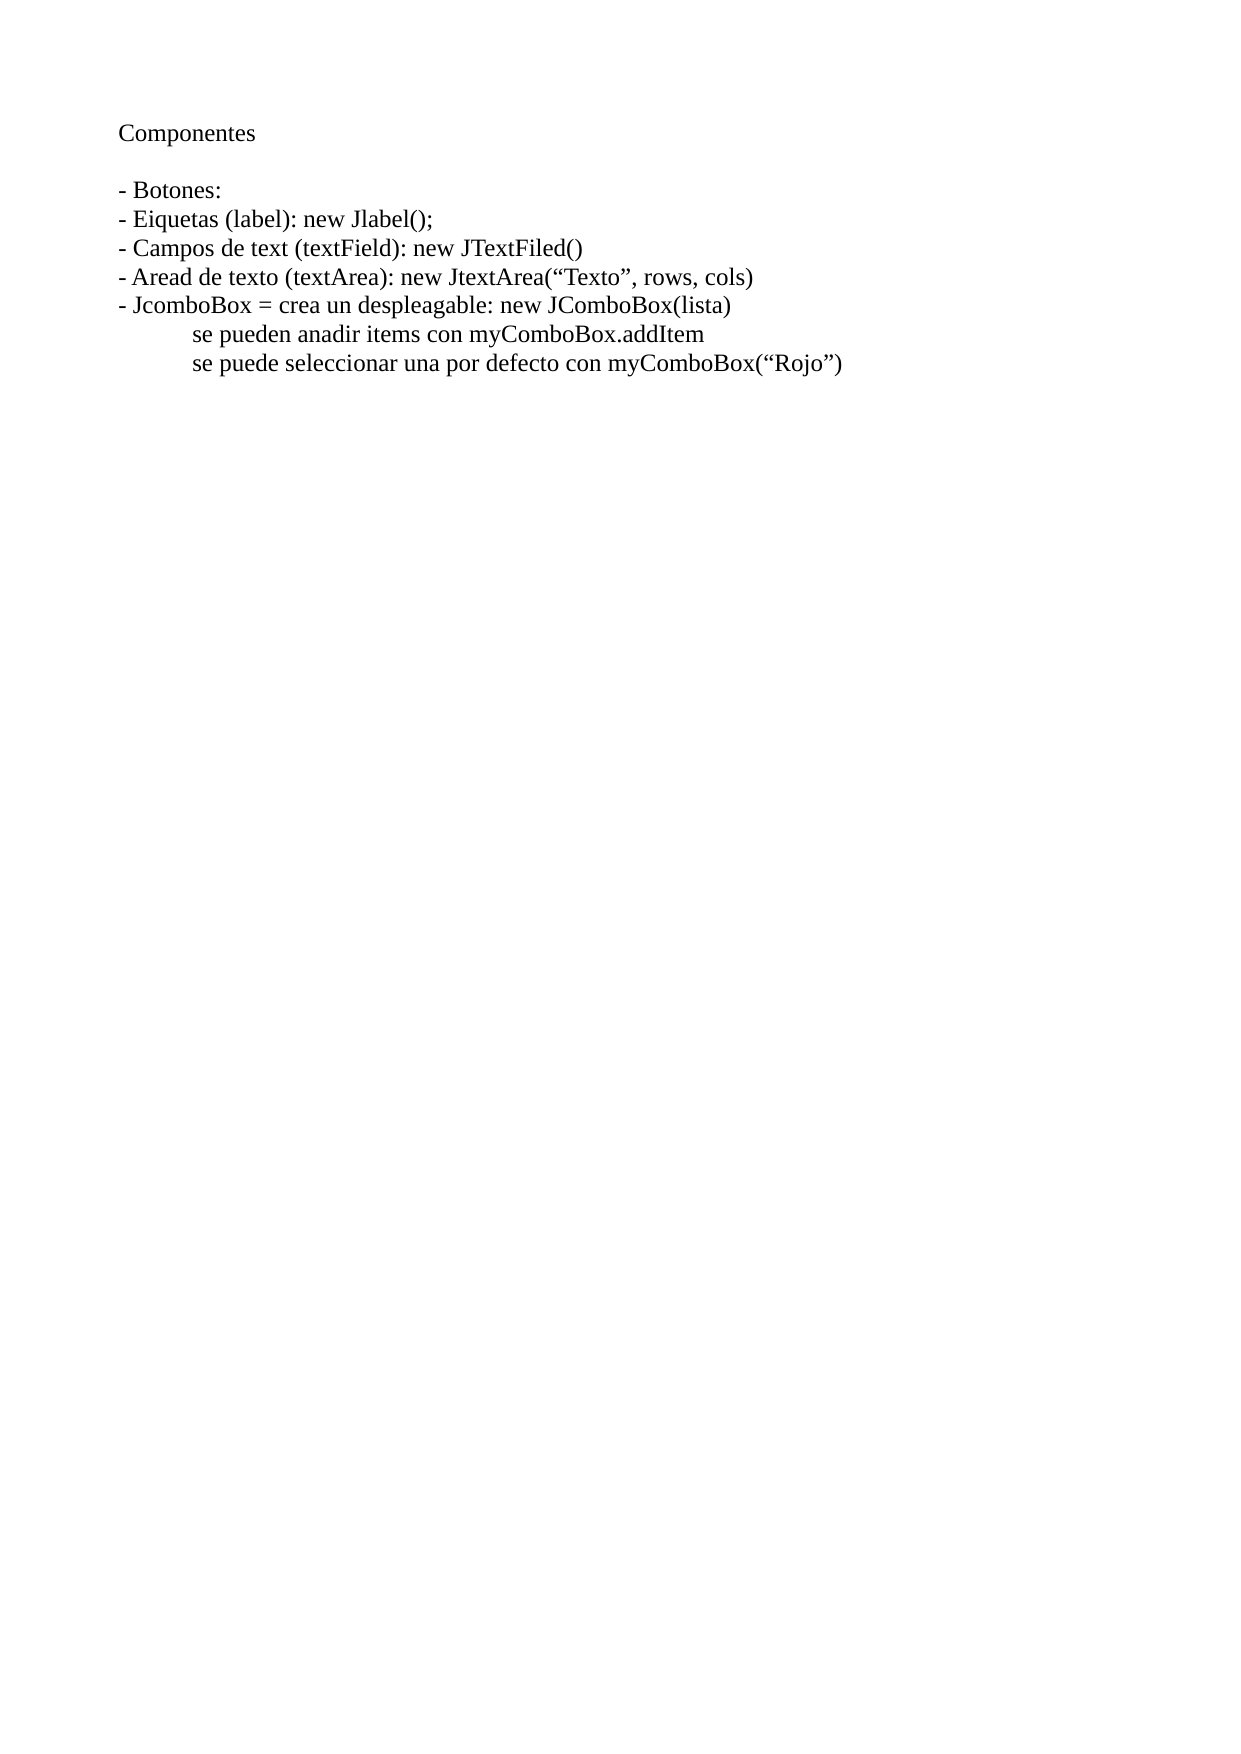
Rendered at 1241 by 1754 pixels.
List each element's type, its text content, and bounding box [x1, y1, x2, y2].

text Componentes [118, 118, 1122, 147]
text se pueden anadir items con myComboBox.addItem [118, 319, 1122, 348]
text - Eiquetas (label): new Jlabel(); [118, 204, 1122, 233]
text - Botones: [118, 176, 1122, 204]
text - Aread de texto (textArea): new JtextArea(“Texto”, rows, cols) [118, 262, 1122, 291]
text se puede seleccionar una por defecto con myComboBox(“Rojo”) [118, 348, 1122, 377]
text - JcomboBox = crea un despleagable: new JComboBox(lista) [118, 291, 1122, 319]
text - Campos de text (textField): new JTextFiled() [118, 233, 1122, 262]
